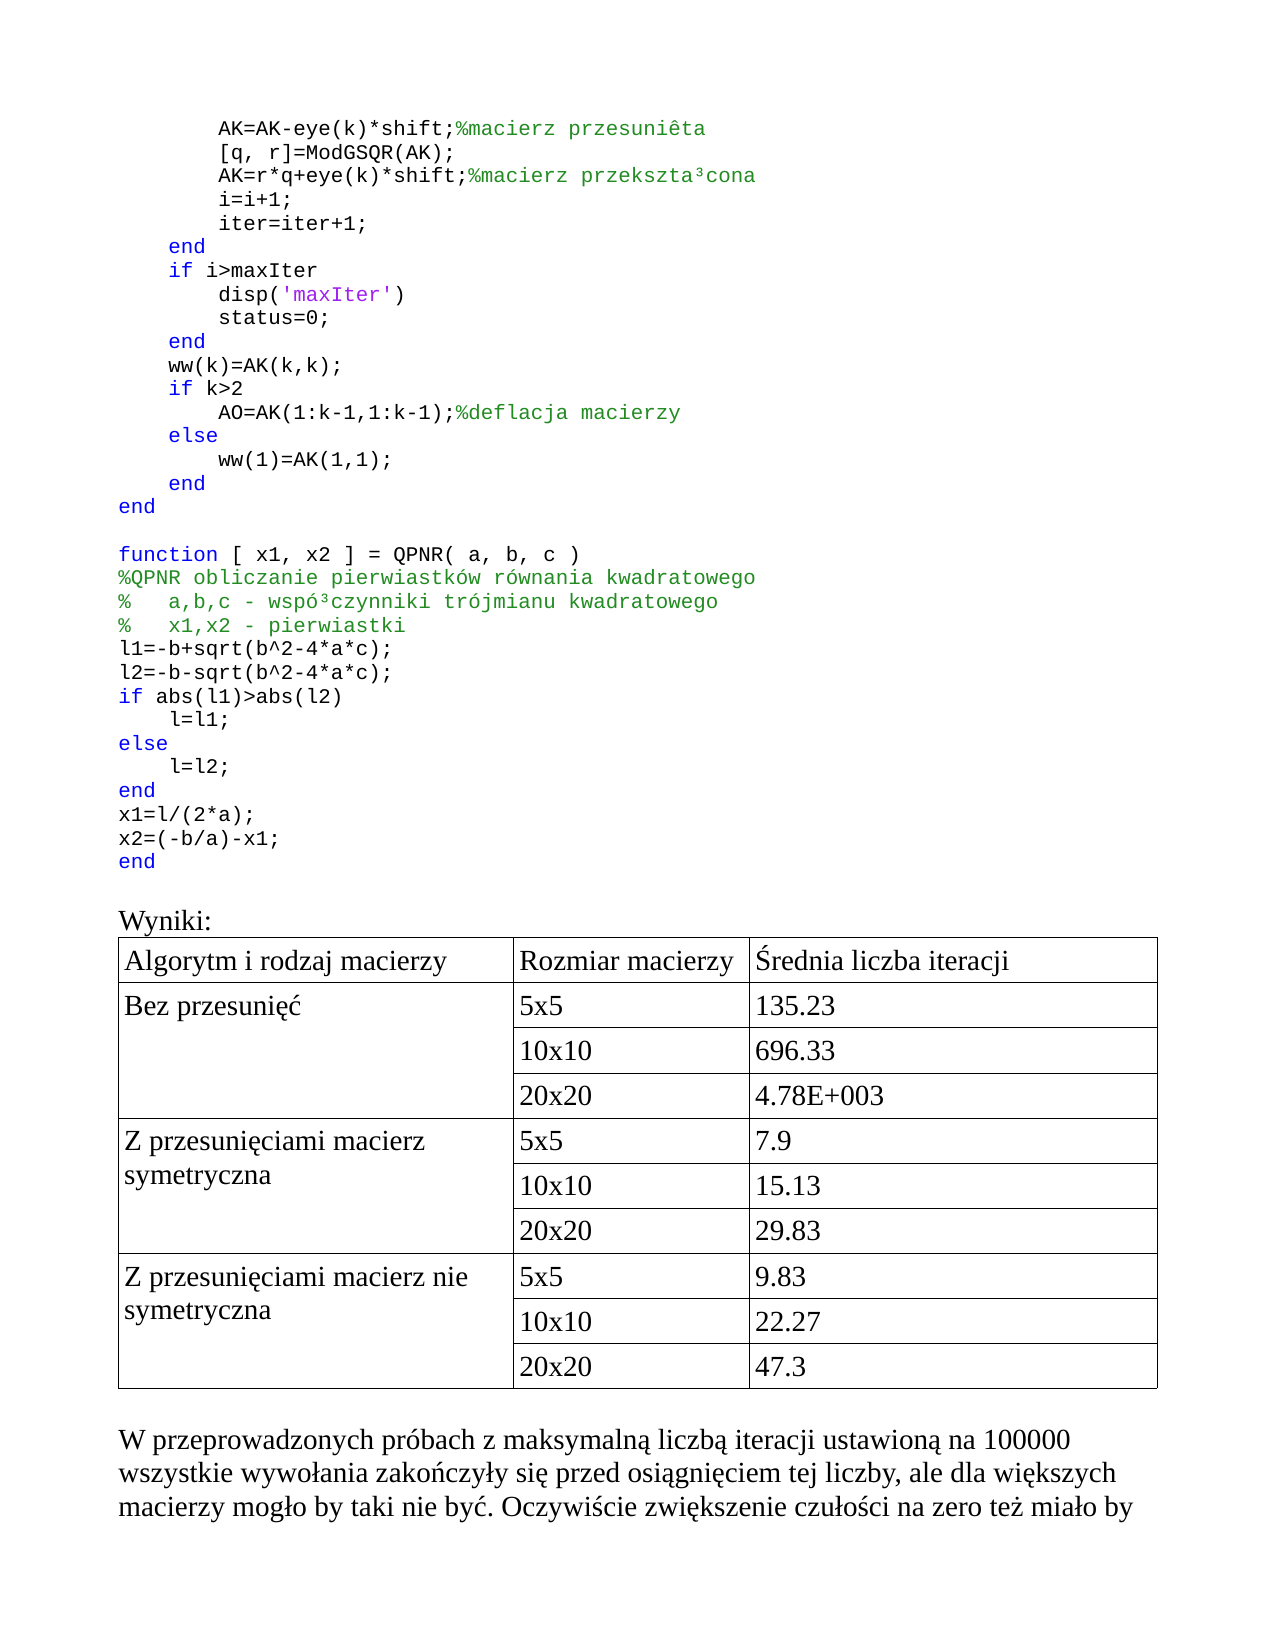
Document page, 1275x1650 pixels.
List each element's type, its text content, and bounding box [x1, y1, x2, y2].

text if k>2 [118, 378, 1157, 402]
table_cell 15.13 [750, 1164, 1157, 1208]
text ww(1)=AK(1,1); [118, 449, 1157, 473]
table_cell Z przesunięciami macierz nie symetryczna [119, 1254, 513, 1388]
text if i>maxIter [118, 260, 1157, 284]
table_cell 10x10 [514, 1164, 749, 1208]
text AK=r*q+eye(k)*shift;%macierz przekszta³cona [118, 165, 1157, 189]
text l=l2; [118, 757, 1157, 780]
text %QPNR obliczanie pierwiastków równania kwadratowego [118, 567, 1157, 591]
text status=0; [118, 307, 1157, 331]
table_cell 5x5 [514, 983, 749, 1027]
text l2=-b-sqrt(b^2-4*a*c); [118, 662, 1157, 686]
text Wyniki: [118, 903, 1157, 937]
table_cell 135.23 [750, 983, 1157, 1027]
table_cell 10x10 [514, 1028, 749, 1072]
table_cell 22.27 [750, 1299, 1157, 1343]
text i=i+1; [118, 189, 1157, 213]
table_header Rozmiar macierzy [514, 938, 749, 982]
text ww(k)=AK(k,k); [118, 354, 1157, 378]
table_header Algorytm i rodzaj macierzy [119, 938, 513, 982]
text end [118, 496, 1157, 520]
text [q, r]=ModGSQR(AK); [118, 142, 1157, 165]
text AK=AK-eye(k)*shift;%macierz przesuniêta [118, 118, 1157, 142]
text x2=(-b/a)-x1; [118, 827, 1157, 851]
table_cell Bez przesunięć [119, 983, 513, 1117]
text x1=l/(2*a); [118, 804, 1157, 827]
text function [ x1, x2 ] = QPNR( a, b, c ) [118, 544, 1157, 567]
table_cell 10x10 [514, 1299, 749, 1343]
table_cell 20x20 [514, 1344, 749, 1388]
table_cell 7.9 [750, 1119, 1157, 1163]
table_cell 9.83 [750, 1254, 1157, 1298]
text iter=iter+1; [118, 213, 1157, 236]
table_cell 696.33 [750, 1028, 1157, 1072]
text W przeprowadzonych próbach z maksymalną liczbą iteracji ustawioną na 100000 wszystkie wywołania zakończyły się przed osiągnięciem tej liczby, ale dla większych macierzy mogło by taki nie być. Oczywiście zwiększenie czułości na zero też miało by [118, 1422, 1157, 1522]
text % x1,x2 - pierwiastki [118, 615, 1157, 638]
table_cell 5x5 [514, 1119, 749, 1163]
text end [118, 851, 1157, 875]
text AO=AK(1:k-1,1:k-1);%deflacja macierzy [118, 402, 1157, 426]
text if abs(l1)>abs(l2) [118, 686, 1157, 709]
table_cell 5x5 [514, 1254, 749, 1298]
table_cell 29.83 [750, 1209, 1157, 1253]
text % a,b,c - wspó³czynniki trójmianu kwadratowego [118, 591, 1157, 615]
text else [118, 733, 1157, 757]
table_cell 4.78E+003 [750, 1074, 1157, 1117]
table_cell Z przesunięciami macierz symetryczna [119, 1119, 513, 1253]
text end [118, 331, 1157, 354]
text end [118, 236, 1157, 260]
text else [118, 426, 1157, 449]
text l=l1; [118, 709, 1157, 733]
text end [118, 780, 1157, 804]
text l1=-b+sqrt(b^2-4*a*c); [118, 638, 1157, 662]
table_cell 20x20 [514, 1209, 749, 1253]
text disp('maxIter') [118, 284, 1157, 307]
table_cell 47.3 [750, 1344, 1157, 1388]
table_header Średnia liczba iteracji [750, 938, 1157, 982]
table_cell 20x20 [514, 1074, 749, 1117]
text end [118, 473, 1157, 496]
